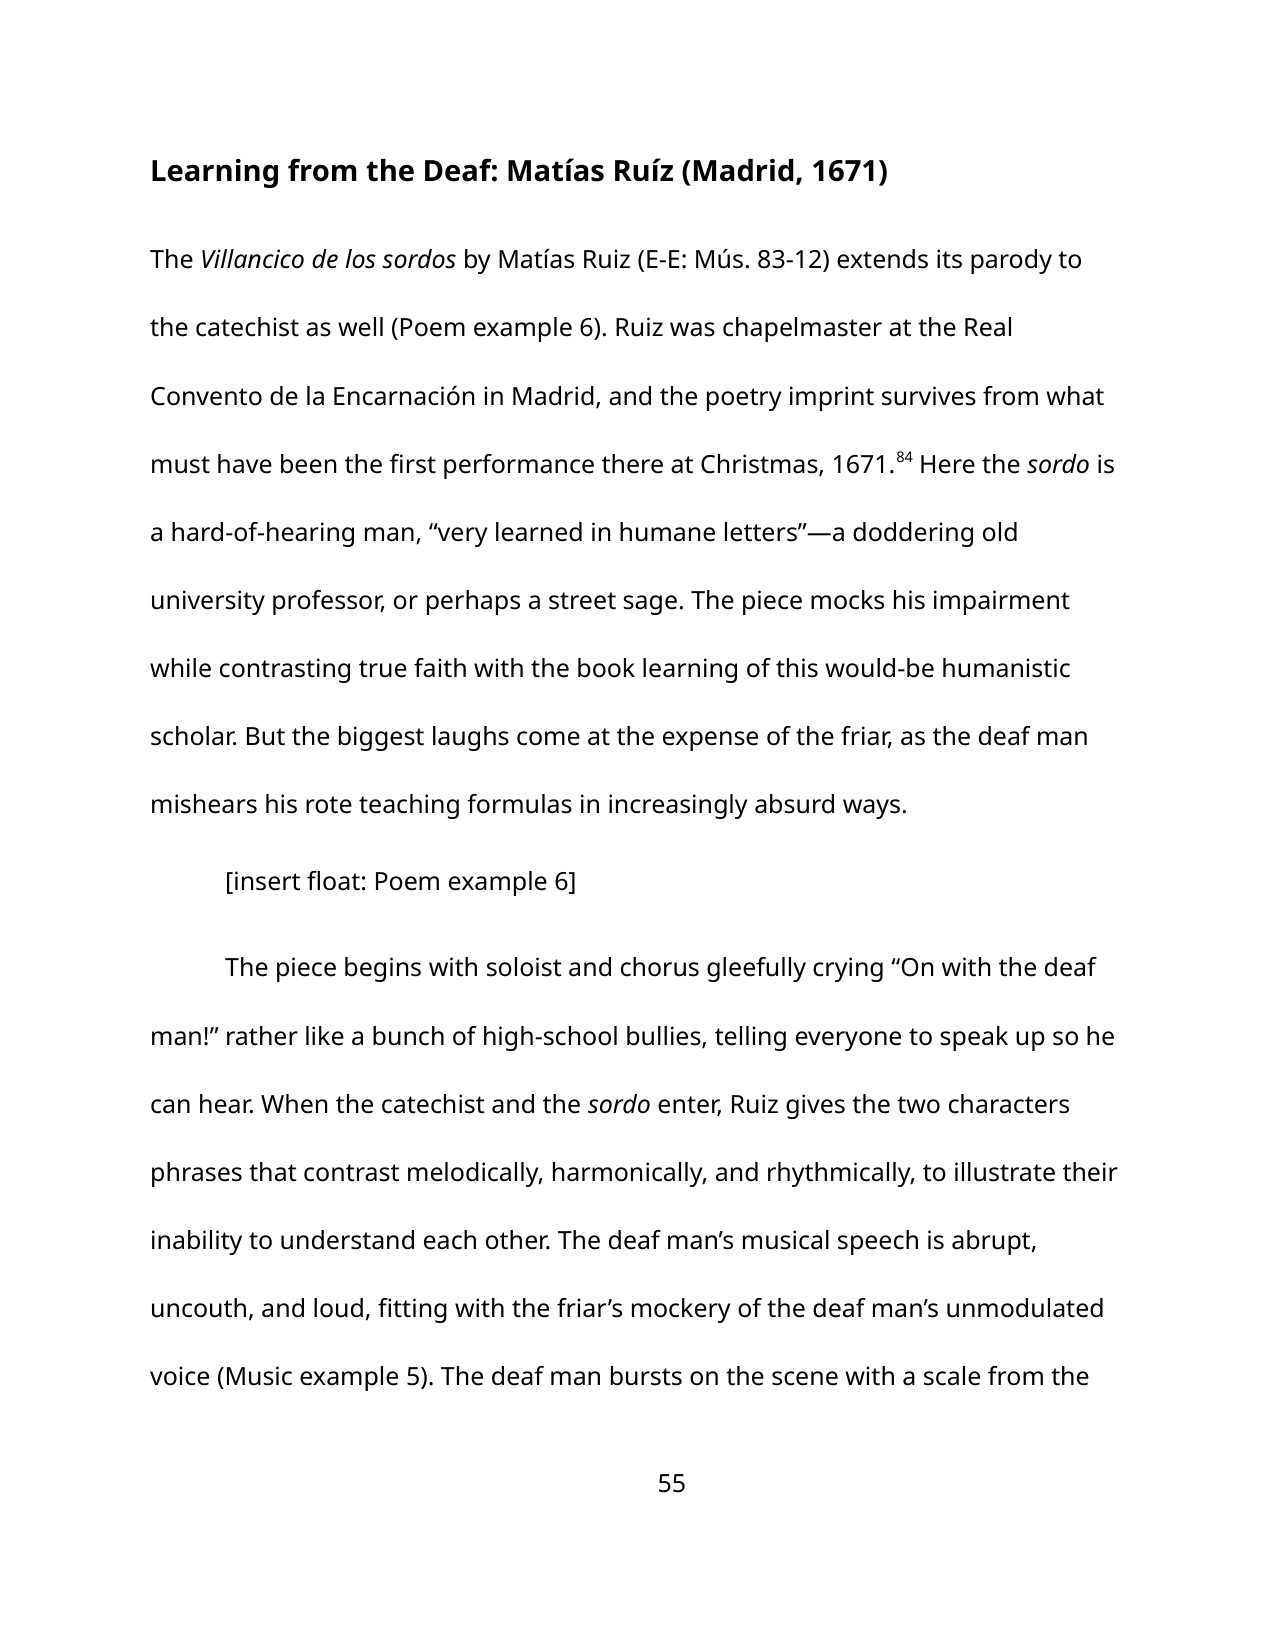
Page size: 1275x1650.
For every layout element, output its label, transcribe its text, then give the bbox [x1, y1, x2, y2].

text [insert float: Poem example 6] [150, 864, 1125, 898]
text The Villancico de los sordos by Matías Ruiz (E-E: Mús. 83-12) extends its parody to the catechist as well (Poem example 6). Ruiz was chapelmaster at the Real Convento de la Encarnación in Madrid, and the poetry imprint survives from what must have been the first performance there at Christmas, 1671. Here the sordo is a hard-of-hearing man, “very learned in humane letters”—a doddering old university professor, or perhaps a street sage. The piece mocks his impairment while contrasting true faith with the book learning of this would-be humanistic scholar. But the biggest laughs come at the expense of the friar, as the deaf man mishears his rote teaching formulas in increasingly absurd ways. [150, 242, 1125, 821]
text The piece begins with soloist and chorus gleefully crying “On with the deaf man!” rather like a bunch of high-school bullies, telling everyone to speak up so he can hear. When the catechist and the sordo enter, Ruiz gives the two characters phrases that contrast melodically, harmonically, and rhythmically, to illustrate their inability to understand each other. The deaf man’s musical speech is abrupt, uncouth, and loud, fitting with the friar’s mockery of the deaf man’s unmodulated voice (Music example 5). The deaf man bursts on the scene with a scale from the [150, 950, 1125, 1393]
subtitle Learning from the Deaf: Matías Ruíz (Madrid, 1671) [150, 150, 1125, 190]
